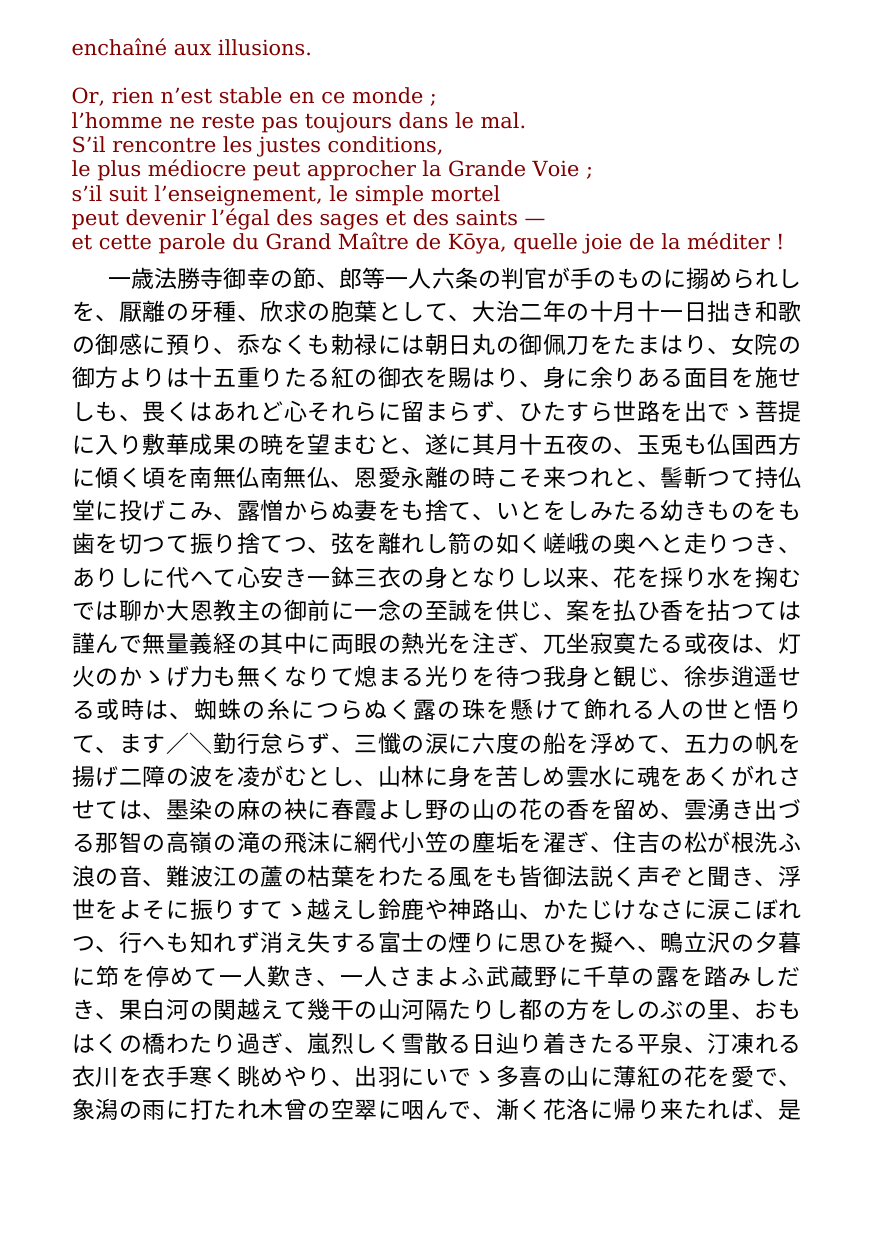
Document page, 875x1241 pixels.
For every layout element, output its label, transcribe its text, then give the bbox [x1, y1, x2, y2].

text l’homme ne reste pas toujours dans le mal. [71, 109, 803, 133]
text le plus médiocre peut approcher la Grande Voie ; [71, 157, 803, 182]
text Or, rien n’est stable en ce monde ; [71, 84, 803, 109]
text S’il rencontre les justes conditions, [71, 133, 803, 157]
text peut devenir l’égal des sages et des saints — [71, 206, 803, 230]
text s’il suit l’enseignement, le simple mortel [71, 182, 803, 206]
text et cette parole du Grand Maître de Kōya, quelle joie de la méditer ! [71, 230, 803, 254]
text enchaîné aux illusions. [71, 36, 803, 60]
text 一歳法勝寺御幸の節、郎等一人六条の判官が手のものに搦められしを、厭離の牙種、欣求の胞葉として、大治二年の十月十一日拙き和歌の御感に預り、忝なくも勅禄には朝日丸の御佩刀をたまはり、女院の御方よりは十五重りたる紅の御衣を賜はり、身に余りある面目を施せしも、畏くはあれど心それらに留まらず、ひたすら世路を出でゝ菩提に入り敷華成果の暁を望まむと、遂に其月十五夜の、玉兎も仏国西方に傾く頃を南無仏南無仏、恩愛永離の時こそ来つれと、髻斬つて持仏堂に投げこみ、露憎からぬ妻をも捨て、いとをしみたる幼きものをも歯を切つて振り捨てつ、弦を離れし箭の如く嵯峨の奥へと走りつき、ありしに代へて心安き一鉢三衣の身となりし以来、花を採り水を掬むでは聊か大恩教主の御前に一念の至誠を供じ、案を払ひ香を拈つては謹んで無量義経の其中に両眼の熱光を注ぎ、兀坐寂寞たる或夜は、灯火のかゝげ力も無くなりて熄まる光りを待つ我身と観じ、徐歩逍遥せる或時は、蜘蛛の糸につらぬく露の珠を懸けて飾れる人の世と悟りて、ます／＼勤行怠らず、三懺の涙に六度の船を浮めて、五力の帆を揚げ二障の波を凌がむとし、山林に身を苦しめ雲水に魂をあくがれさせては、墨染の麻の袂に春霞よし野の山の花の香を留め、雲湧き出づる那智の高嶺の滝の飛沫に網代小笠の塵垢を濯ぎ、住吉の松が根洗ふ浪の音、難波江の蘆の枯葉をわたる風をも皆御法説く声ぞと聞き、浮世をよそに振りすてゝ越えし鈴鹿や神路山、かたじけなさに涙こぼれつ、行へも知れず消え失する富士の煙りに思ひを擬へ、鴫立沢の夕暮に笻﻿を停めて一人歎き、一人さまよふ武蔵野に千草の露を踏みしだき、果白河の関越えて幾干の山河隔たりし都の方をしのぶの里、おもはくの橋わたり過ぎ、嵐烈しく雪散る日辿り着きたる平泉、汀凍れる衣川を衣手寒く眺めやり、出羽にいでゝ多喜の山に薄紅の花を愛で、象潟の雨に打たれ木曾の空翠に咽んで、漸く花洛に帰り来たれば、是 [72, 260, 802, 1125]
